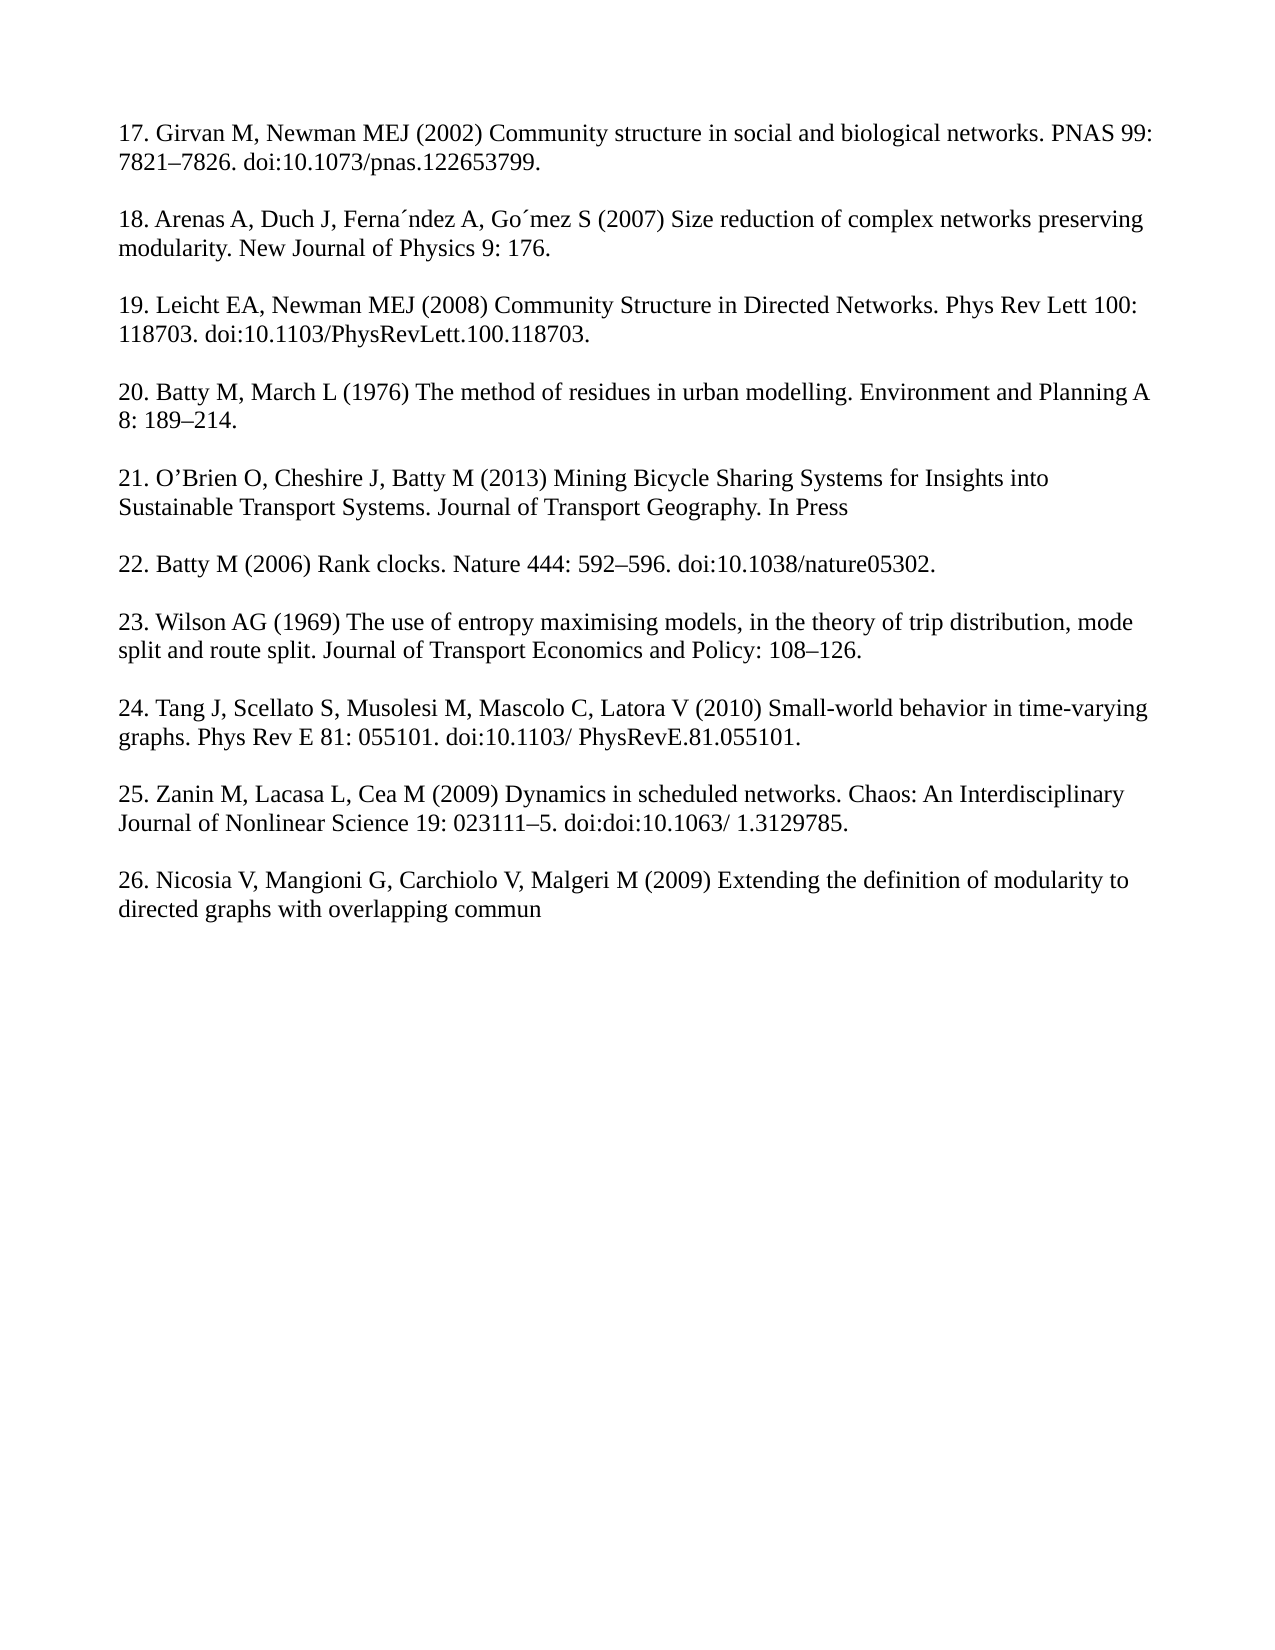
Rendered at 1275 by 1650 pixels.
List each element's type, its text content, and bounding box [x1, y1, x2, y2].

text 20. Batty M, March L (1976) The method of residues in urban modelling. Environment and Planning A 8: 189–214. [118, 377, 1157, 434]
text 25. Zanin M, Lacasa L, Cea M (2009) Dynamics in scheduled networks. Chaos: An Interdisciplinary Journal of Nonlinear Science 19: 023111–5. doi:doi:10.1063/ 1.3129785. [118, 779, 1157, 837]
text 26. Nicosia V, Mangioni G, Carchiolo V, Malgeri M (2009) Extending the definition of modularity to directed graphs with overlapping commun [118, 866, 1157, 923]
text 21. O’Brien O, Cheshire J, Batty M (2013) Mining Bicycle Sharing Systems for Insights into Sustainable Transport Systems. Journal of Transport Geography. In Press [118, 463, 1157, 521]
text 22. Batty M (2006) Rank clocks. Nature 444: 592–596. doi:10.1038/nature05302. [118, 549, 1157, 578]
text 17. Girvan M, Newman MEJ (2002) Community structure in social and biological networks. PNAS 99: 7821–7826. doi:10.1073/pnas.122653799. [118, 118, 1157, 176]
text 19. Leicht EA, Newman MEJ (2008) Community Structure in Directed Networks. Phys Rev Lett 100: 118703. doi:10.1103/PhysRevLett.100.118703. [118, 291, 1157, 348]
text 24. Tang J, Scellato S, Musolesi M, Mascolo C, Latora V (2010) Small-world behavior in time-varying graphs. Phys Rev E 81: 055101. doi:10.1103/ PhysRevE.81.055101. [118, 693, 1157, 751]
text 18. Arenas A, Duch J, Ferna´ndez A, Go´mez S (2007) Size reduction of complex networks preserving modularity. New Journal of Physics 9: 176. [118, 204, 1157, 262]
text 23. Wilson AG (1969) The use of entropy maximising models, in the theory of trip distribution, mode split and route split. Journal of Transport Economics and Policy: 108–126. [118, 607, 1157, 664]
